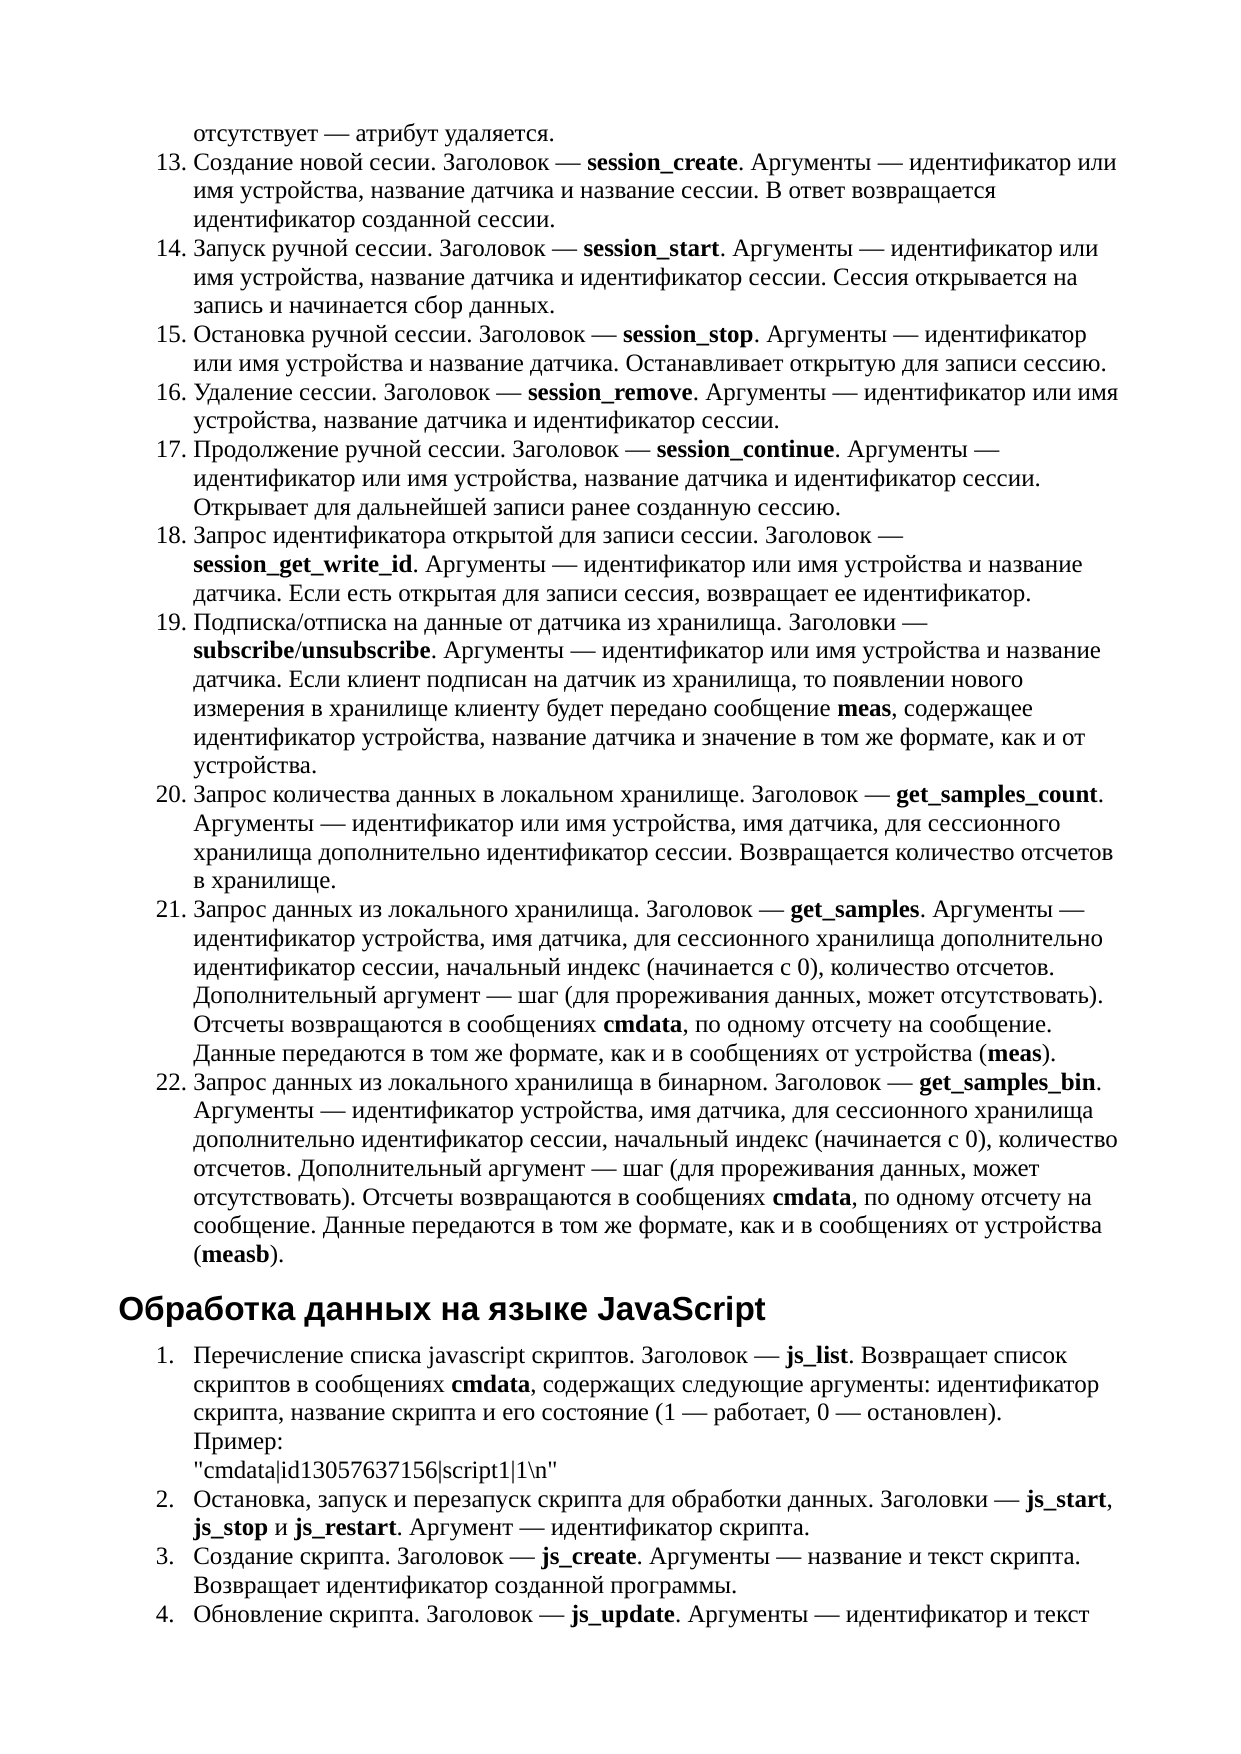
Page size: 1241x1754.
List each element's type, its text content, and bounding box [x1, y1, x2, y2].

list Продолжение ручной сессии. Заголовок — session_continue. Аргументы — идентификатор или имя устройства, название датчика и идентификатор сессии. Открывает для дальнейшей записи ранее созданную сессию. [156, 434, 1122, 521]
subtitle Обработка данных на языке JavaScript [118, 1289, 1122, 1327]
list Обновление скрипта. Заголовок — js_update. Аргументы — идентификатор и текст [156, 1599, 1122, 1627]
list Остановка, запуск и перезапуск скрипта для обработки данных. Заголовки — js_start, js_stop и js_restart. Аргумент — идентификатор скрипта. [156, 1484, 1122, 1541]
list Запрос количества данных в локальном хранилище. Заголовок — get_samples_count. Аргументы — идентификатор или имя устройства, имя датчика, для сессионного хранилища дополнительно идентификатор сессии. Возвращается количество отсчетов в хранилище. [156, 779, 1122, 894]
list Удаление сессии. Заголовок — session_remove. Аргументы — идентификатор или имя устройства, название датчика и идентификатор сессии. [156, 377, 1122, 434]
list Запрос данных из локального хранилища. Заголовок — get_samples. Аргументы — идентификатор устройства, имя датчика, для сессионного хранилища дополнительно идентификатор сессии, начальный индекс (начинается с 0), количество отсчетов. Дополнительный аргумент — шаг (для прореживания данных, может отсутствовать). Отсчеты возвращаются в сообщениях cmdata, по одному отсчету на сообщение. Данные передаются в том же формате, как и в сообщениях от устройства (meas). [156, 894, 1122, 1067]
list Запуск ручной сессии. Заголовок — session_start. Аргументы — идентификатор или имя устройства, название датчика и идентификатор сессии. Сессия открывается на запись и начинается сбор данных. [156, 233, 1122, 319]
list Перечисление списка javascript скриптов. Заголовок — js_list. Возвращает список скриптов в сообщениях cmdata, содержащих следующие аргументы: идентификатор скрипта, название скрипта и его состояние (1 — работает, 0 — остановлен). Пример: "cmdata|id13057637156|script1|1\n" [156, 1340, 1122, 1484]
list Создание скрипта. Заголовок — js_create. Аргументы — название и текст скрипта. Возвращает идентификатор созданной программы. [156, 1541, 1122, 1599]
list отсутствует — атрибут удаляется. [156, 118, 1122, 147]
list Запрос идентификатора открытой для записи сессии. Заголовок — session_get_write_id. Аргументы — идентификатор или имя устройства и название датчика. Если есть открытая для записи сессия, возвращает ее идентификатор. [156, 521, 1122, 607]
list Создание новой сесии. Заголовок — session_create. Аргументы — идентификатор или имя устройства, название датчика и название сессии. В ответ возвращается идентификатор созданной сессии. [156, 147, 1122, 233]
list Подписка/отписка на данные от датчика из хранилища. Заголовки — subscribe/unsubscribe. Аргументы — идентификатор или имя устройства и название датчика. Если клиент подписан на датчик из хранилища, то появлении нового измерения в хранилище клиенту будет передано сообщение meas, содержащее идентификатор устройства, название датчика и значение в том же формате, как и от устройства. [156, 607, 1122, 779]
list Остановка ручной сессии. Заголовок — session_stop. Аргументы — идентификатор или имя устройства и название датчика. Останавливает открытую для записи сессию. [156, 319, 1122, 377]
list Запрос данных из локального хранилища в бинарном. Заголовок — get_samples_bin. Аргументы — идентификатор устройства, имя датчика, для сессионного хранилища дополнительно идентификатор сессии, начальный индекс (начинается с 0), количество отсчетов. Дополнительный аргумент — шаг (для прореживания данных, может отсутствовать). Отсчеты возвращаются в сообщениях cmdata, по одному отсчету на сообщение. Данные передаются в том же формате, как и в сообщениях от устройства (measb). [156, 1067, 1122, 1268]
